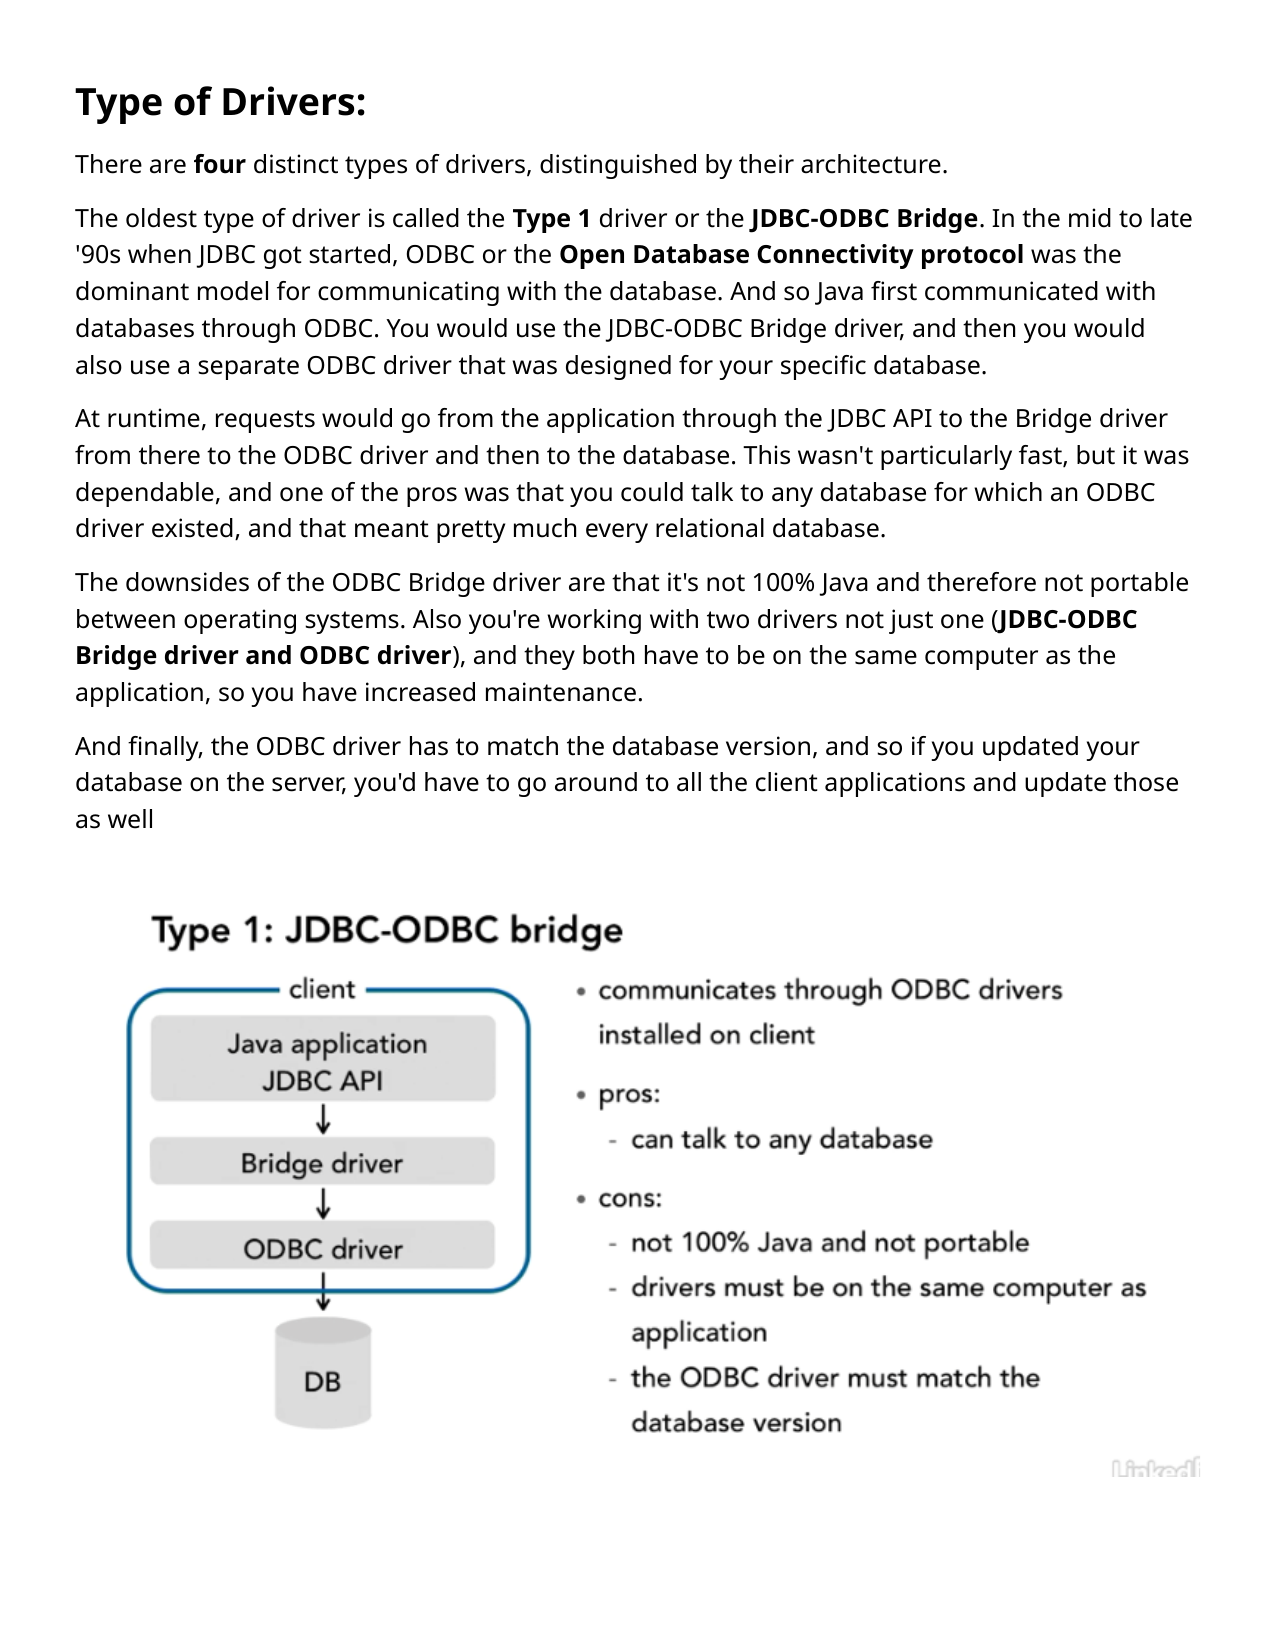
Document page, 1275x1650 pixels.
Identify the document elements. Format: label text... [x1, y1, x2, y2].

text The downsides of the ODBC Bridge driver are that it's not 100% Java and therefore not portable between operating systems. Also you're working with two drivers not just one (JDBC-ODBC Bridge driver and ODBC driver), and they both have to be on the same computer as the application, so you have increased maintenance. [75, 564, 1200, 709]
text And finally, the ODBC driver has to match the database version, and so if you updated your database on the server, you'd have to go around to all the client applications and update those as well [75, 728, 1200, 836]
text The oldest type of driver is called the Type 1 driver or the JDBC-ODBC Bridge. In the mid to late '90s when JDBC got started, ODBC or the Open Database Connectivity protocol was the dominant model for communicating with the database. And so Java first communicated with databases through ODBC. You would use the JDBC-ODBC Bridge driver, and then you would also use a separate ODBC driver that was designed for your specific database. [75, 200, 1200, 381]
text There are four distinct types of drivers, distinguished by their architecture. [75, 147, 1200, 181]
text At runtime, requests would go from the application through the JDBC API to the Bridge driver from there to the ODBC driver and then to the database. This wasn't particularly fast, but it was dependable, and one of the pros was that you could talk to any database for which an ODBC driver existed, and that meant pretty much every relational database. [75, 401, 1200, 545]
picture [75, 855, 1200, 1477]
text Type of Drivers: [75, 75, 1200, 126]
